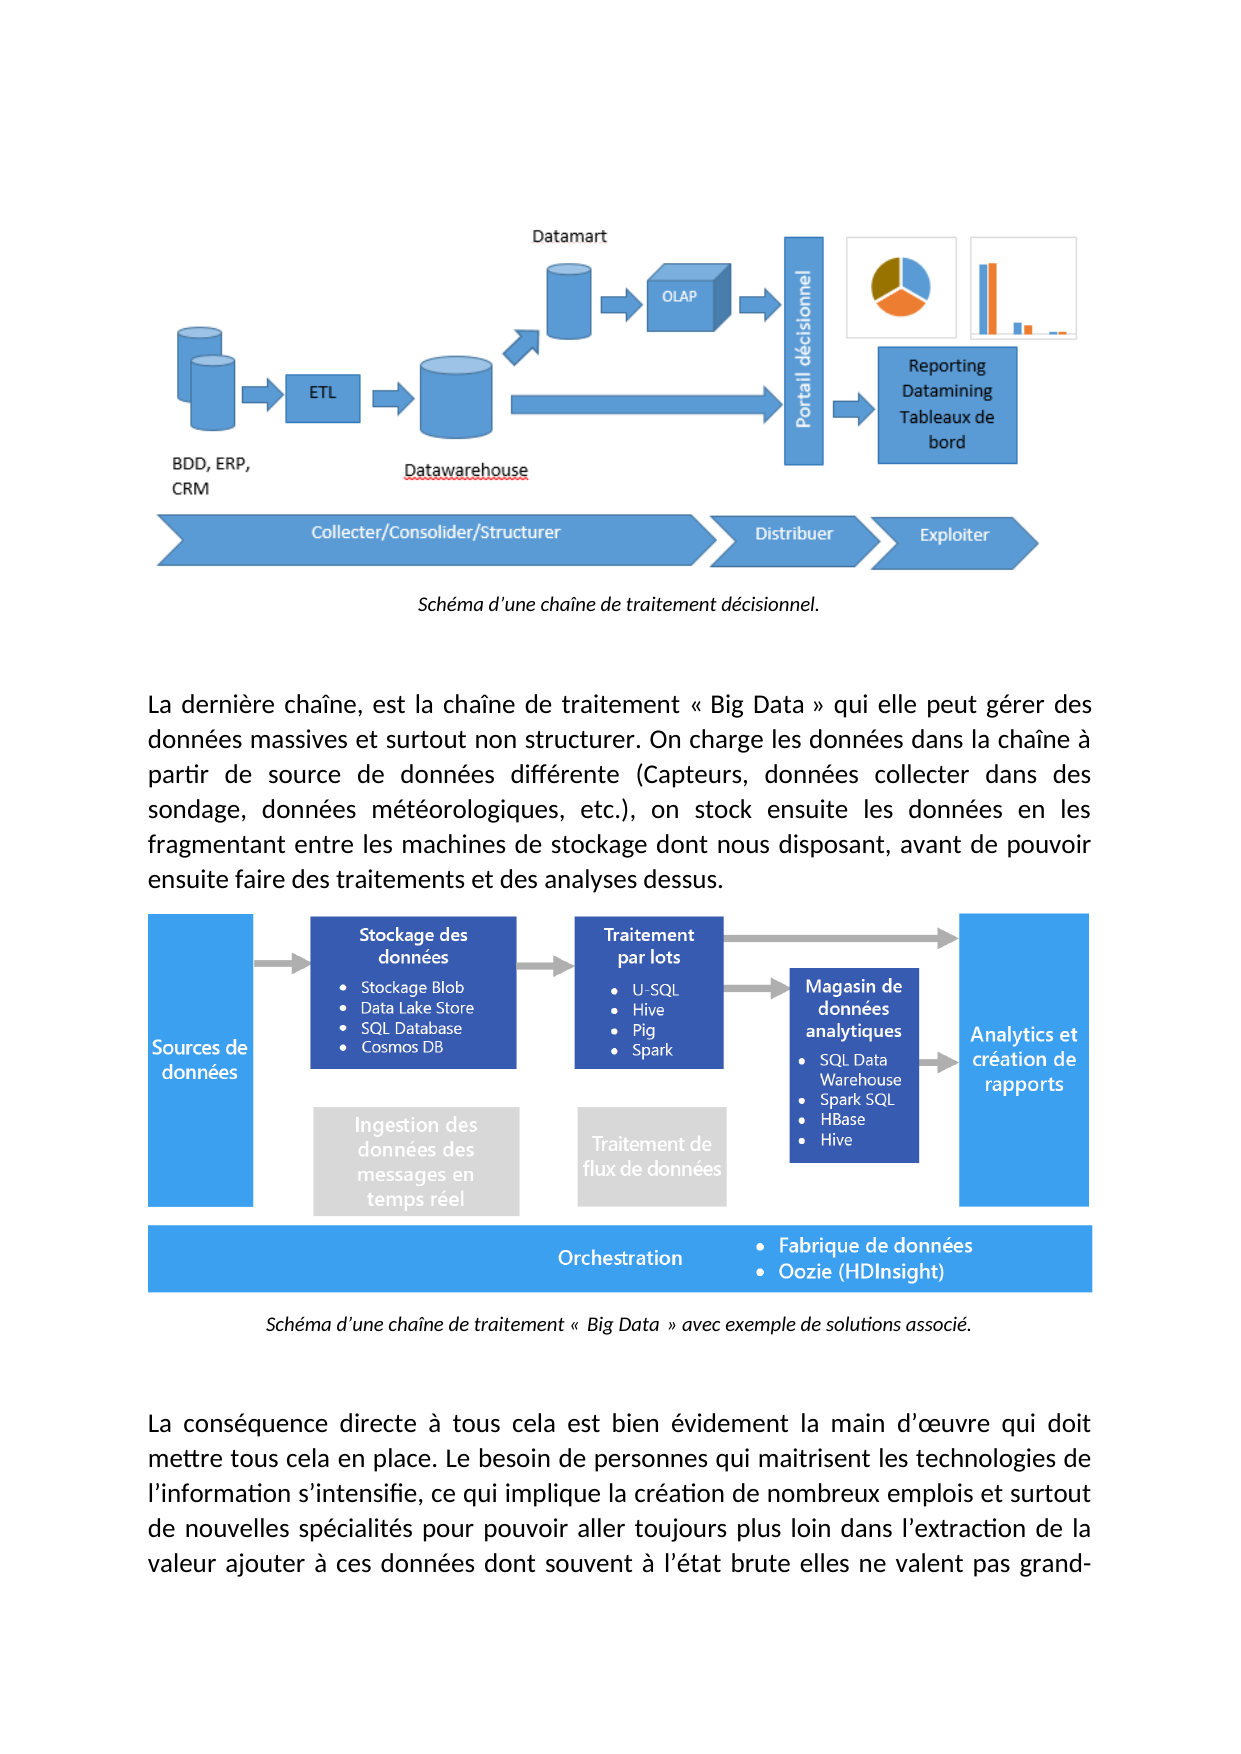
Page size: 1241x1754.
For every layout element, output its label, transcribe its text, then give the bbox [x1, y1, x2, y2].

text La dernière chaîne, est la chaîne de traitement « Big Data » qui elle peut gérer des données massives et surtout non structurer. On charge les données dans la chaîne à partir de source de données différente (Capteurs, données collecter dans des sondage, données météorologiques, etc.), on stock ensuite les données en les fragmentant entre les machines de stockage dont nous disposant, avant de pouvoir ensuite faire des traitements et des analyses dessus. [148, 687, 1093, 895]
picture [147, 147, 1093, 574]
picture [147, 913, 1093, 1293]
text Schéma d’une chaîne de traitement décisionnel. [148, 592, 1093, 617]
text Schéma d’une chaîne de traitement « Big Data » avec exemple de solutions associé. [148, 1311, 1093, 1336]
text La conséquence directe à tous cela est bien évidement la main d’œuvre qui doit mettre tous cela en place. Le besoin de personnes qui maitrisent les technologies de l’information s’intensifie, ce qui implique la création de nombreux emplois et surtout de nouvelles spécialités pour pouvoir aller toujours plus loin dans l’extraction de la valeur ajouter à ces données dont souvent à l’état brute elles ne valent pas grand- [148, 1406, 1093, 1579]
